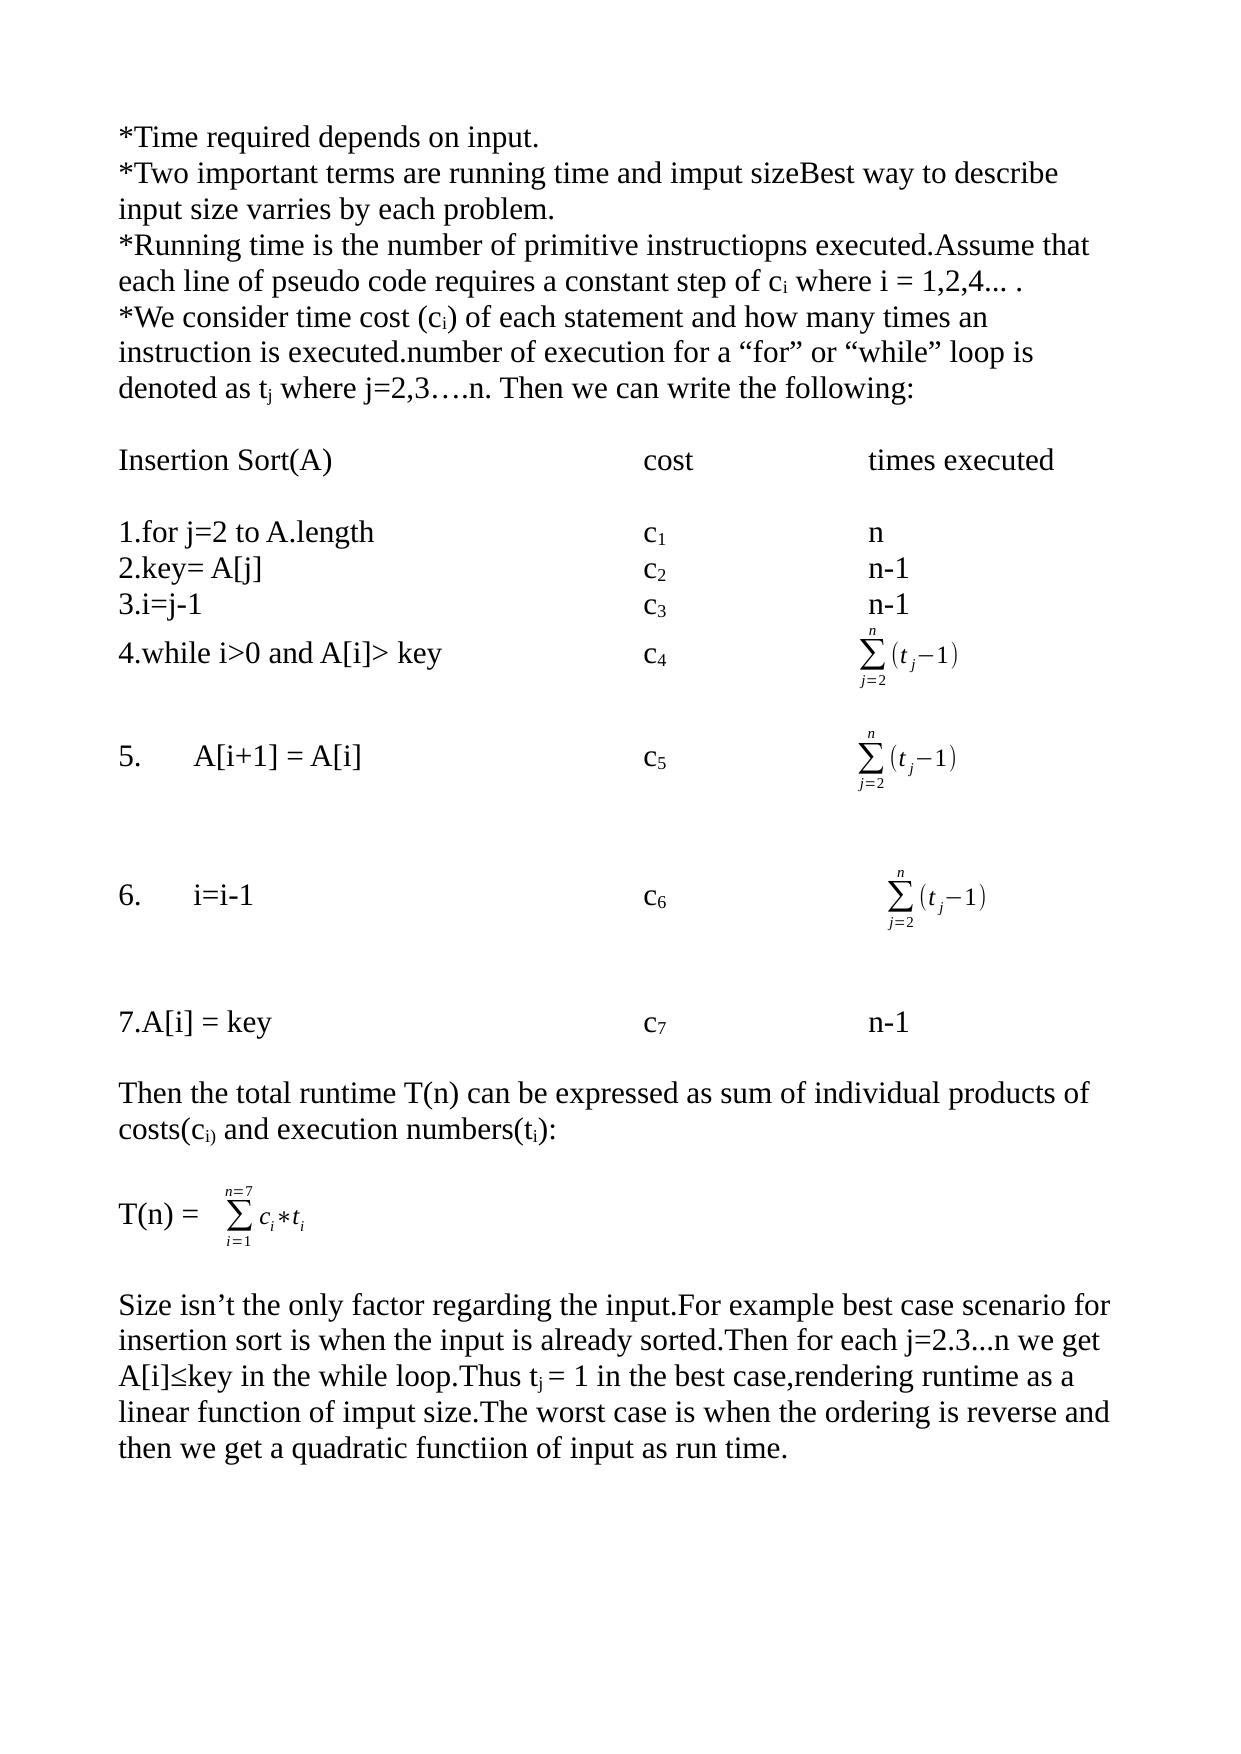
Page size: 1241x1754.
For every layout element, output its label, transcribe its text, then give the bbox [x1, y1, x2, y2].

text 1.for j=2 to A.length c1 n [118, 513, 1122, 549]
text *We consider time cost (ci) of each statement and how many times an instruction is executed.number of execution for a “for” or “while” loop is denoted as tj where j=2,3….n. Then we can write the following: [118, 298, 1122, 406]
text T(n) = [118, 1182, 1122, 1250]
text 6. i=i-1 c6 [118, 864, 1122, 931]
text 3.i=j-1 c3 n-1 [118, 585, 1122, 621]
text 5. A[i+1] = A[i] c5 [118, 724, 1122, 792]
text Insertion Sort(A) cost times executed [118, 442, 1122, 477]
text Size isn’t the only factor regarding the input.For example best case scenario for insertion sort is when the input is already sorted.Then for each j=2.3...n we get A[i]≤key in the while loop.Thus tj = 1 in the best case,rendering runtime as a linear function of imput size.The worst case is when the ordering is reverse and then we get a quadratic functiion of input as run time. [118, 1286, 1122, 1465]
text 2.key= A[j] c2 n-1 [118, 549, 1122, 585]
text *Time required depends on input. [118, 118, 1122, 154]
text *Two important terms are running time and imput sizeBest way to describe input size varries by each problem. [118, 154, 1122, 226]
text 4.while i>0 and A[i]> key c4 [118, 621, 1122, 688]
text Then the total runtime T(n) can be expressed as sum of individual products of costs(ci) and execution numbers(ti): [118, 1075, 1122, 1147]
text 7.A[i] = key c7 n-1 [118, 1003, 1122, 1039]
text *Running time is the number of primitive instructiopns executed.Assume that each line of pseudo code requires a constant step of ci where i = 1,2,4... . [118, 226, 1122, 298]
